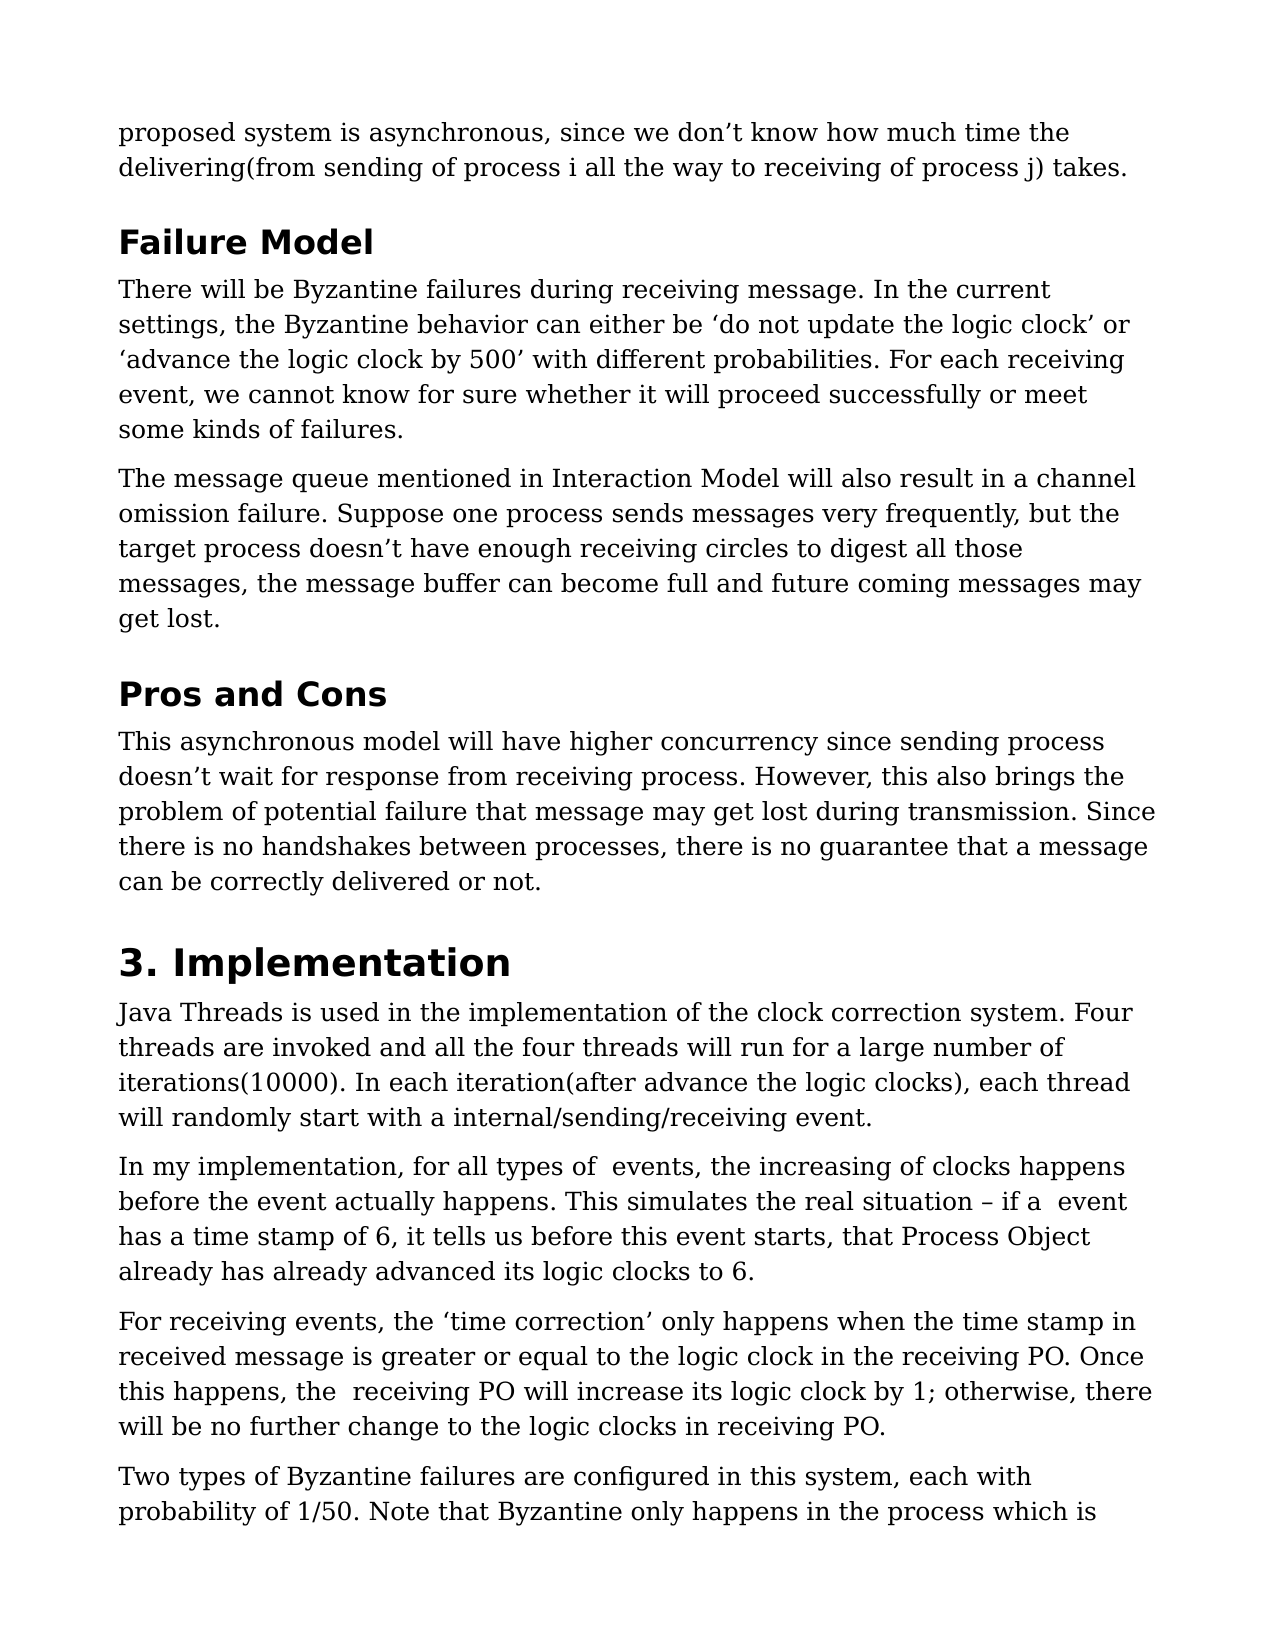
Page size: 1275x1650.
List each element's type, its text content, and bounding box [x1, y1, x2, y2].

text The message queue mentioned in Interaction Model will also result in a channel omission failure. Suppose one process sends messages very frequently, but the target process doesn’t have enough receiving circles to digest all those messages, the message buffer can become full and future coming messages may get lost. [118, 465, 1157, 634]
subtitle Pros and Cons [118, 675, 1157, 714]
text This asynchronous model will have higher concurrency since sending process doesn’t wait for response from receiving process. However, this also brings the problem of potential failure that message may get lost during transmission. Since there is no handshakes between processes, there is no guarantee that a message can be correctly delivered or not. [118, 727, 1157, 896]
text There will be Byzantine failures during receiving message. In the current settings, the Byzantine behavior can either be ‘do not update the logic clock’ or ‘advance the logic clock by 500’ with different probabilities. For each receiving event, we cannot know for sure whether it will proceed successfully or meet some kinds of failures. [118, 275, 1157, 444]
text In my implementation, for all types of events, the increasing of clocks happens before the event actually happens. This simulates the real situation – if a event has a time stamp of 6, it tells us before this event starts, that Process Object already has already advanced its logic clocks to 6. [118, 1152, 1157, 1287]
text Java Threads is used in the implementation of the clock correction system. Four threads are invoked and all the four threads will run for a large number of iterations(10000). In each iteration(after advance the logic clocks), each thread will randomly start with a internal/sending/receiving event. [118, 998, 1157, 1132]
text For receiving events, the ‘time correction’ only happens when the time stamp in received message is greater or equal to the logic clock in the receiving PO. Once this happens, the receiving PO will increase its logic clock by 1; otherwise, there will be no further change to the logic clocks in receiving PO. [118, 1307, 1157, 1441]
subtitle Failure Model [118, 223, 1157, 263]
text proposed system is asynchronous, since we don’t know how much time the delivering(from sending of process i all the way to receiving of process j) takes. [118, 118, 1157, 182]
text Two types of Byzantine failures are configured in this system, each with probability of 1/50. Note that Byzantine only happens in the process which is [118, 1462, 1157, 1526]
subtitle 3. Implementation [118, 941, 1157, 985]
